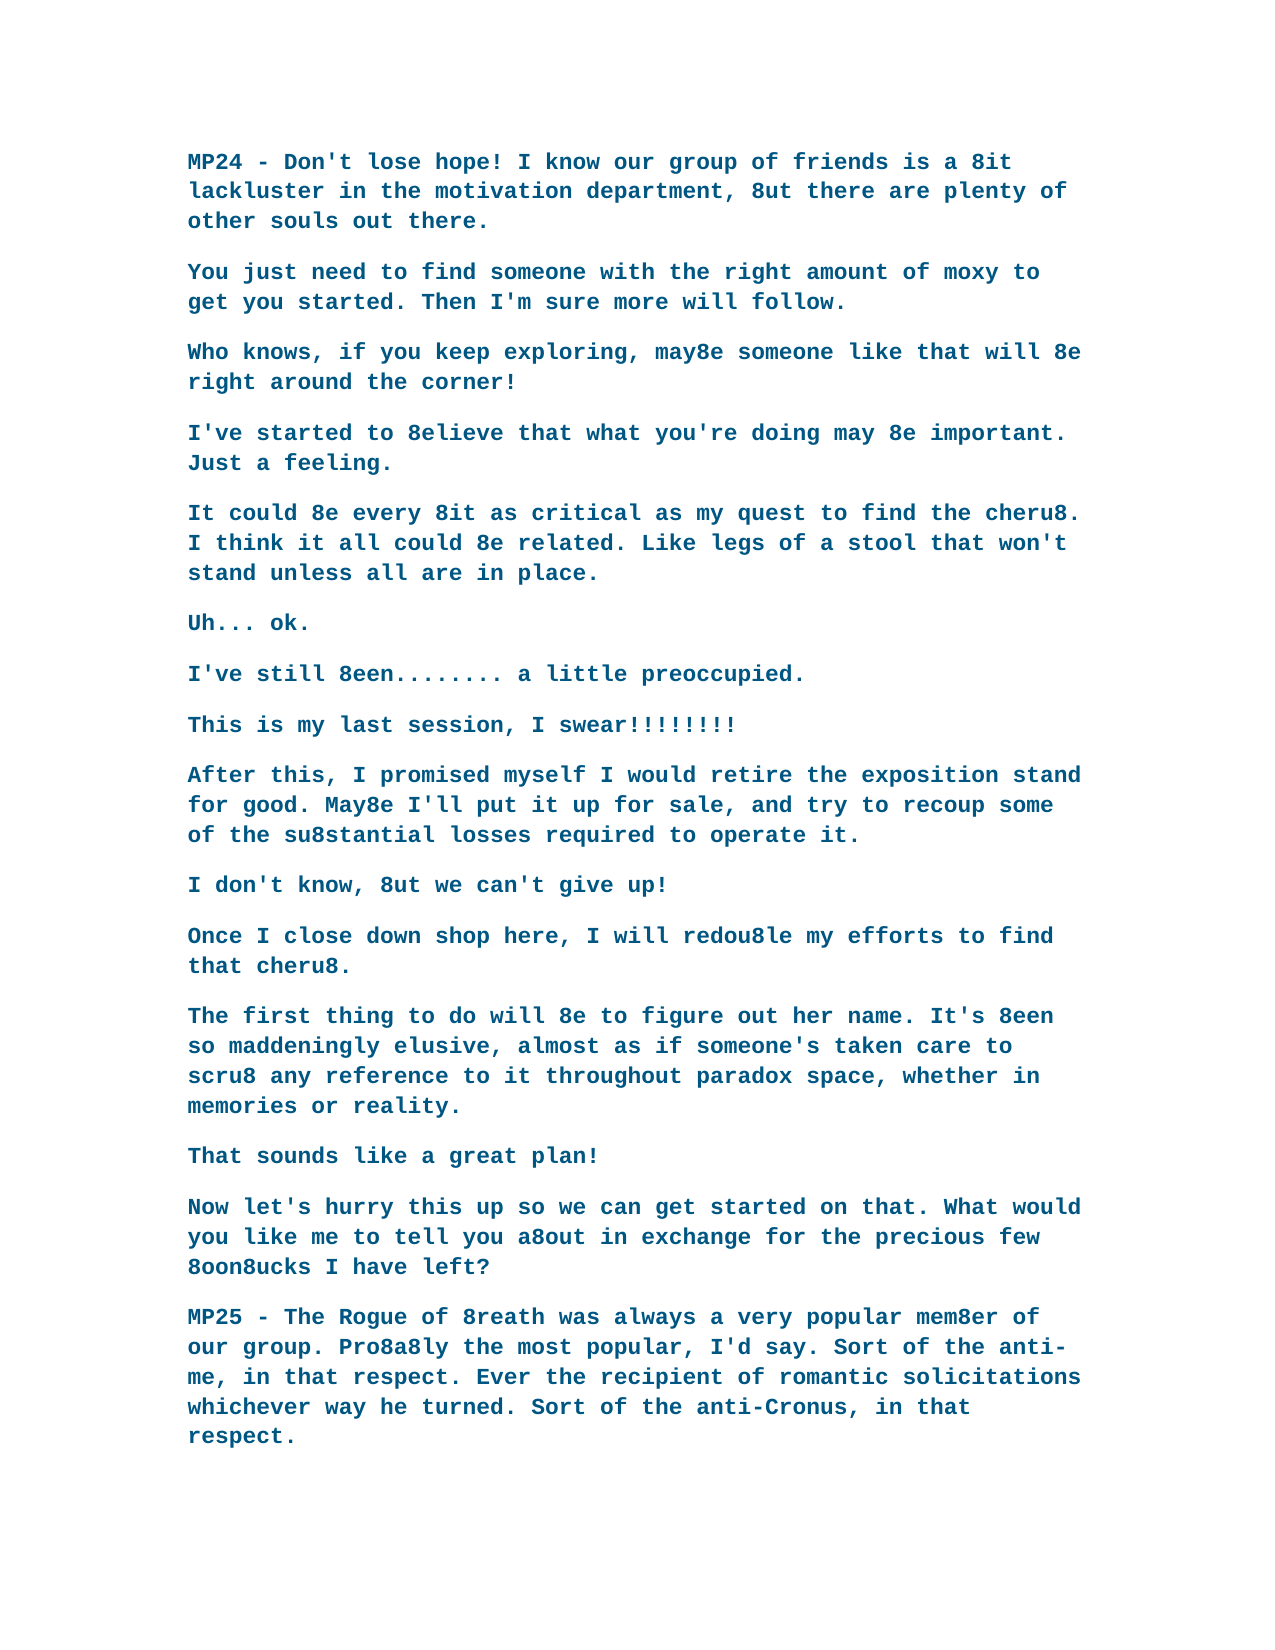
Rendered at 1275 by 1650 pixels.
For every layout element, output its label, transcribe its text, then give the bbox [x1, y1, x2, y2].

text Uh... ok. [187, 612, 1087, 638]
text Once I close down shop here, I will redou8le my efforts to find that cheru8. [187, 924, 1087, 980]
text It could 8e every 8it as critical as my quest to find the cheru8. I think it all could 8e related. Like legs of a stool that won't stand unless all are in place. [187, 501, 1087, 587]
text Now let's hurry this up so we can get started on that. What would you like me to tell you a8out in exchange for the precious few 8oon8ucks I have left? [187, 1195, 1087, 1281]
text After this, I promised myself I would retire the exposition stand for good. May8e I'll put it up for sale, and try to recoup some of the su8stantial losses required to operate it. [187, 763, 1087, 849]
text MP25 - The Rogue of 8reath was always a very popular mem8er of our group. Pro8a8ly the most popular, I'd say. Sort of the anti-me, in that respect. Ever the recipient of romantic solicitations whichever way he turned. Sort of the anti-Cronus, in that respect. [187, 1306, 1087, 1451]
text This is my last session, I swear!!!!!!!! [187, 713, 1087, 739]
text I don't know, 8ut we can't give up! [187, 874, 1087, 900]
text That sounds like a great plan! [187, 1145, 1087, 1171]
text You just need to find someone with the right amount of moxy to get you started. Then I'm sure more will follow. [187, 260, 1087, 316]
text I've started to 8elieve that what you're doing may 8e important. Just a feeling. [187, 421, 1087, 477]
text Who knows, if you keep exploring, may8e someone like that will 8e right around the corner! [187, 341, 1087, 396]
text The first thing to do will 8e to figure out her name. It's 8een so maddeningly elusive, almost as if someone's taken care to scru8 any reference to it throughout paradox space, whether in memories or reality. [187, 1005, 1087, 1120]
text I've still 8een........ a little preoccupied. [187, 662, 1087, 688]
text MP24 - Don't lose hope! I know our group of friends is a 8it lackluster in the motivation department, 8ut there are plenty of other souls out there. [187, 150, 1087, 236]
